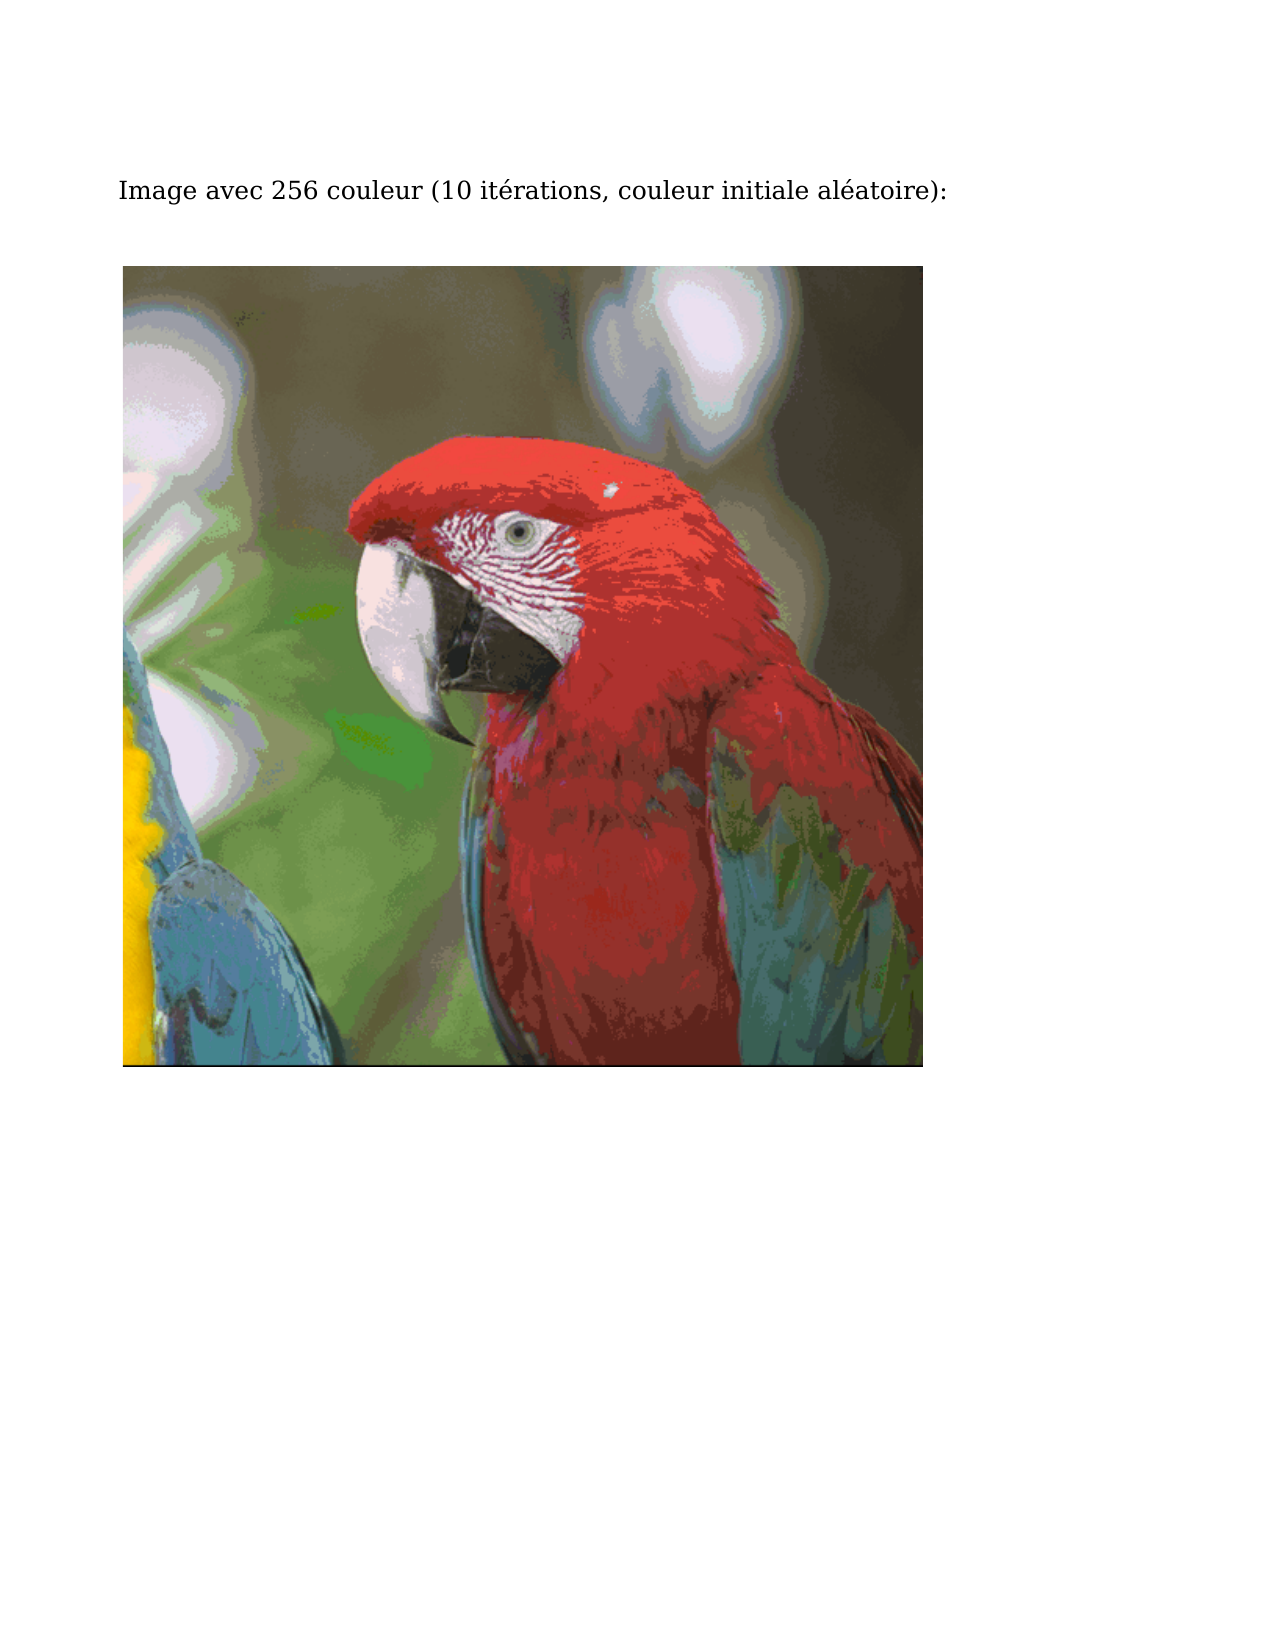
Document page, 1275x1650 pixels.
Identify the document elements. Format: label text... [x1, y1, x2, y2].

text Image avec 256 couleur (10 itérations, couleur initiale aléatoire): [118, 176, 1157, 206]
picture [122, 266, 923, 1067]
